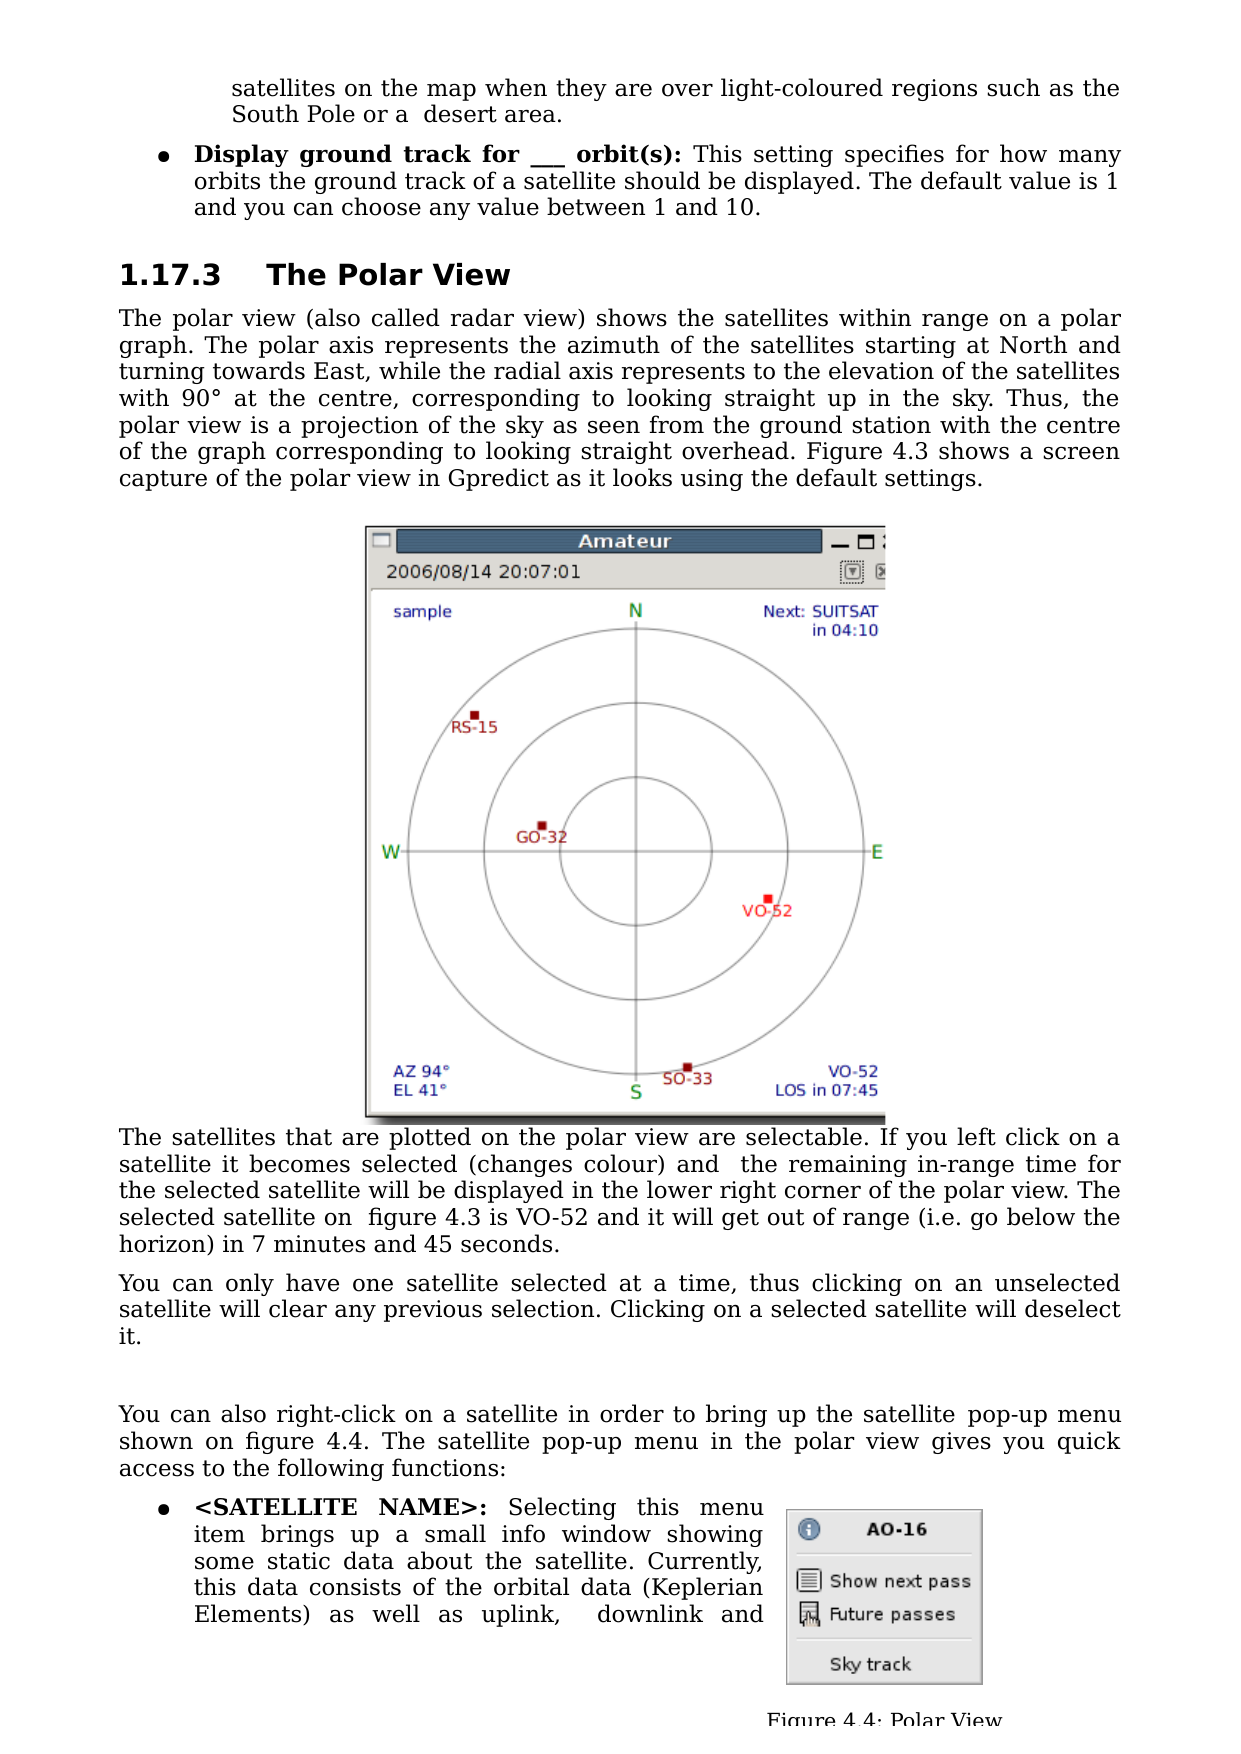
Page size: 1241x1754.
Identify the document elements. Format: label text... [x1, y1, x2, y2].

text You can also right-click on a satellite in order to bring up the satellite pop-up menu shown on figure 4.4. The satellite pop-up menu in the polar view gives you quick access to the following functions: [118, 1402, 1122, 1482]
subtitle The Polar View [118, 259, 1122, 293]
text You can only have one satellite selected at a time, thus clicking on an unselected satellite will clear any previous selection. Clicking on a selected satellite will deselect it. [118, 1270, 1122, 1350]
text The satellites that are plotted on the polar view are selectable. If you left click on a satellite it becomes selected (changes colour) and the remaining in-range time for the selected satellite will be displayed in the lower right corner of the polar view. The selected satellite on figure 4.3 is VO-52 and it will get out of range (i.e. go below the horizon) in 7 minutes and 45 seconds. [118, 504, 1122, 1257]
text The polar view (also called radar view) shows the satellites within range on a polar graph. The polar axis represents the azimuth of the satellites starting at North and turning towards East, while the radial axis represents to the elevation of the satellites with 90° at the centre, corresponding to looking straight up in the sky. Thus, the polar view is a projection of the sky as seen from the ground station with the centre of the graph corresponding to looking straight overhead. Figure 4.3 shows a screen capture of the polar view in Gpredict as it looks using the default settings. [118, 305, 1122, 492]
list <SATELLITE NAME>: Selecting this menu item brings up a small info window showing some static data about the satellite. Currently, this data consists of the orbital data (Keplerian Elements) as well as uplink, downlink and [156, 1494, 1122, 1628]
list satellites on the map when they are over light-coloured regions such as the South Pole or a desert area. [193, 75, 1122, 128]
text Figure 4.4: Polar View popup [764, 1709, 1004, 1725]
list Display ground track for ___ orbit(s): This setting specifies for how many orbits the ground track of a satellite should be displayed. The default value is 1 and you can choose any value between 1 and 10. [156, 141, 1122, 221]
text [764, 1497, 1004, 1709]
